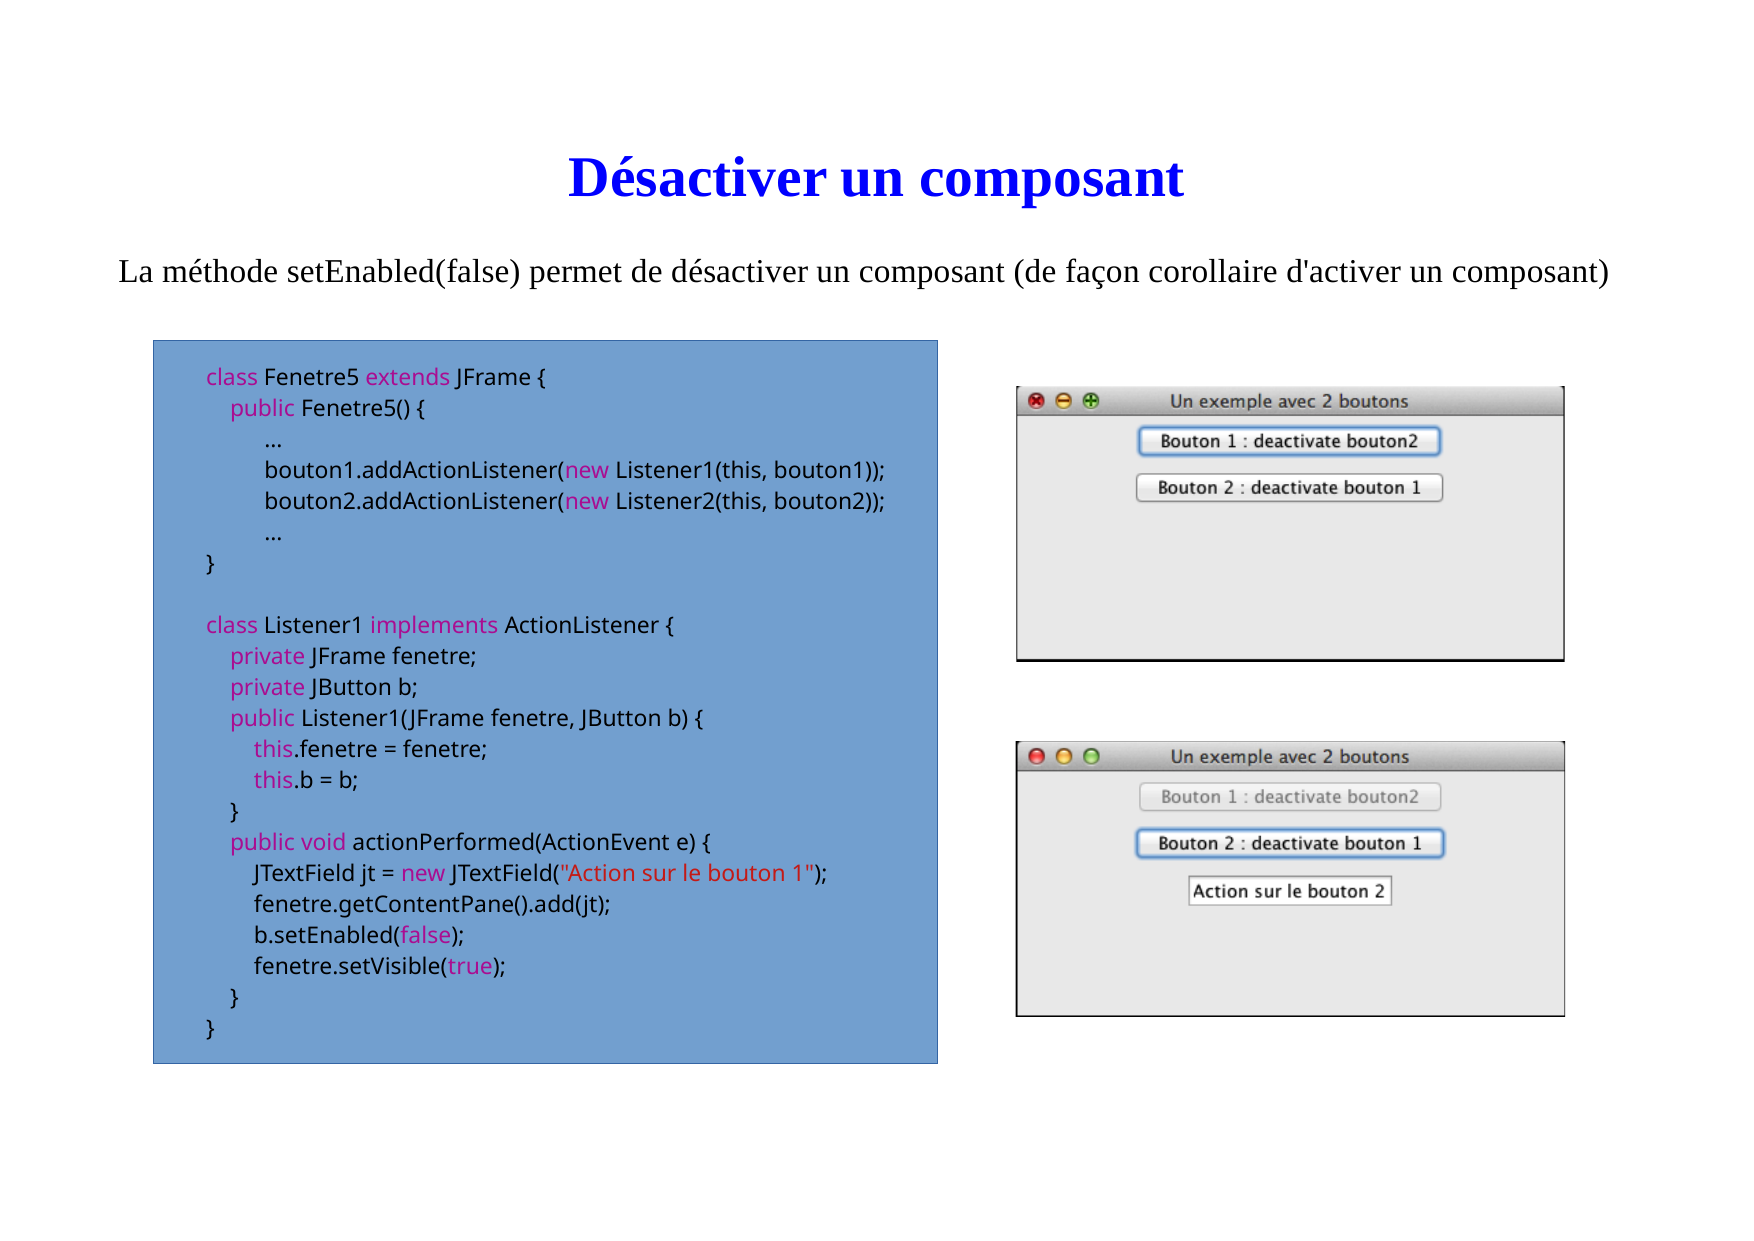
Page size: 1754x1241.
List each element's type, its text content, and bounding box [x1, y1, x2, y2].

subtitle Désactiver un composant [118, 143, 1636, 209]
picture [1015, 741, 1566, 1017]
text La méthode setEnabled(false) permet de désactiver un composant (de façon corollaire d'activer un composant) [118, 251, 1636, 289]
picture [1016, 386, 1565, 662]
